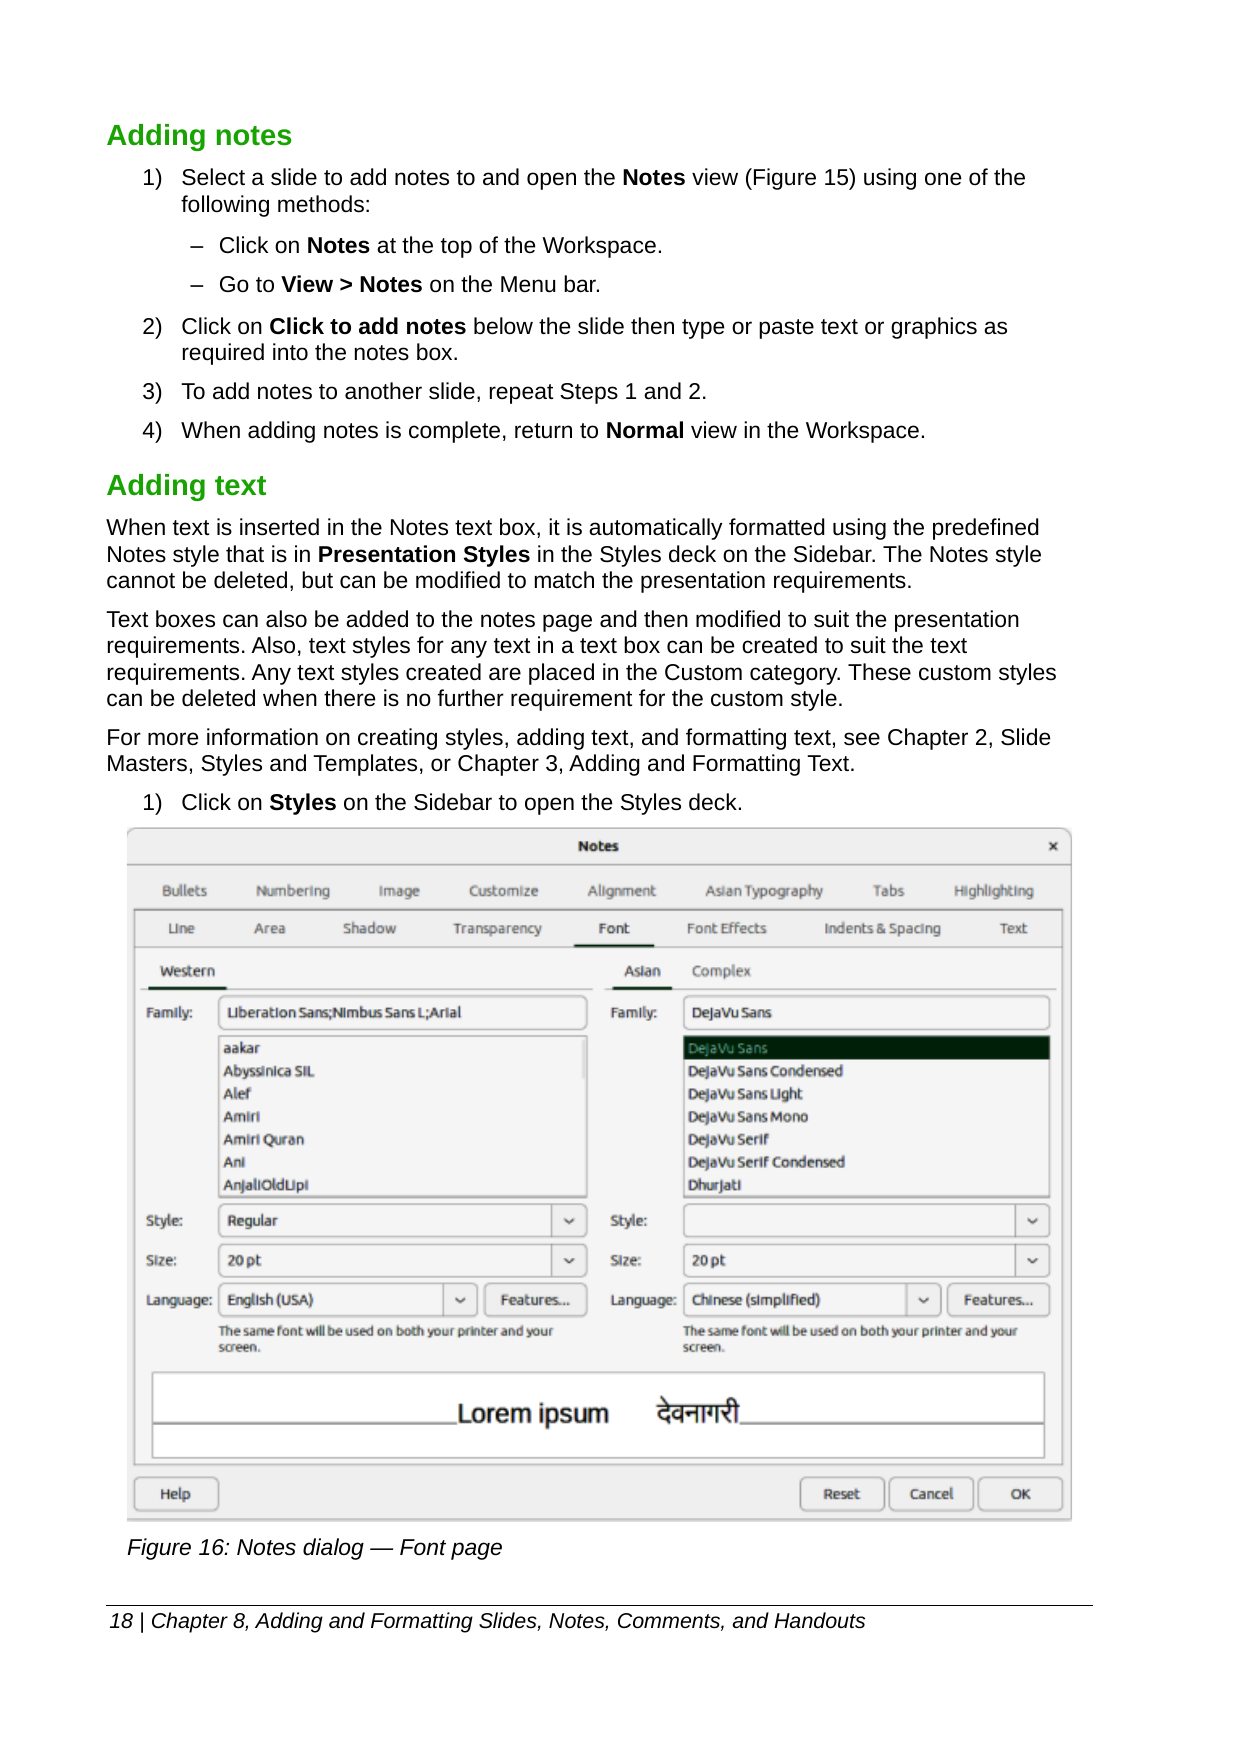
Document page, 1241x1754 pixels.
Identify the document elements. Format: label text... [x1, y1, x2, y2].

text Figure 16: Notes dialog — Font page [127, 1534, 1072, 1560]
text Text boxes can also be added to the notes page and then modified to suit the presentation requirements. Also, text styles for any text in a text box can be created to suit the text requirements. Any text styles created are placed in the Custom category. These custom styles can be deleted when there is no further requirement for the custom style. [106, 606, 1093, 711]
subtitle Adding text [106, 468, 1093, 502]
subtitle Adding notes [106, 118, 1093, 152]
list Click on Click to add notes below the slide then type or paste text or graphics as required into the notes box. [162, 313, 1093, 366]
list Click on Styles on the Sidebar to open the Styles deck. [162, 789, 1093, 815]
text For more information on creating styles, adding text, and formatting text, see Chapter 2, Slide Masters, Styles and Templates, or Chapter 3, Adding and Formatting Text. [106, 724, 1093, 777]
picture [126, 827, 1073, 1522]
list Click on Notes at the top of the Workspace. [187, 229, 1093, 259]
text When text is inserted in the Notes text box, it is automatically formatted using the predefined Notes style that is in Presentation Styles in the Styles deck on the Sidebar. The Notes style cannot be deleted, but can be modified to match the presentation requirements. [106, 514, 1093, 593]
list When adding notes is complete, return to Normal view in the Workspace. [162, 417, 1093, 443]
list Go to View > Notes on the Menu bar. [187, 268, 1093, 300]
list Select a slide to add notes to and open the Notes view (Figure 15) using one of the following methods: [162, 164, 1093, 217]
list To add notes to another slide, repeat Steps 1 and 2. [162, 378, 1093, 404]
